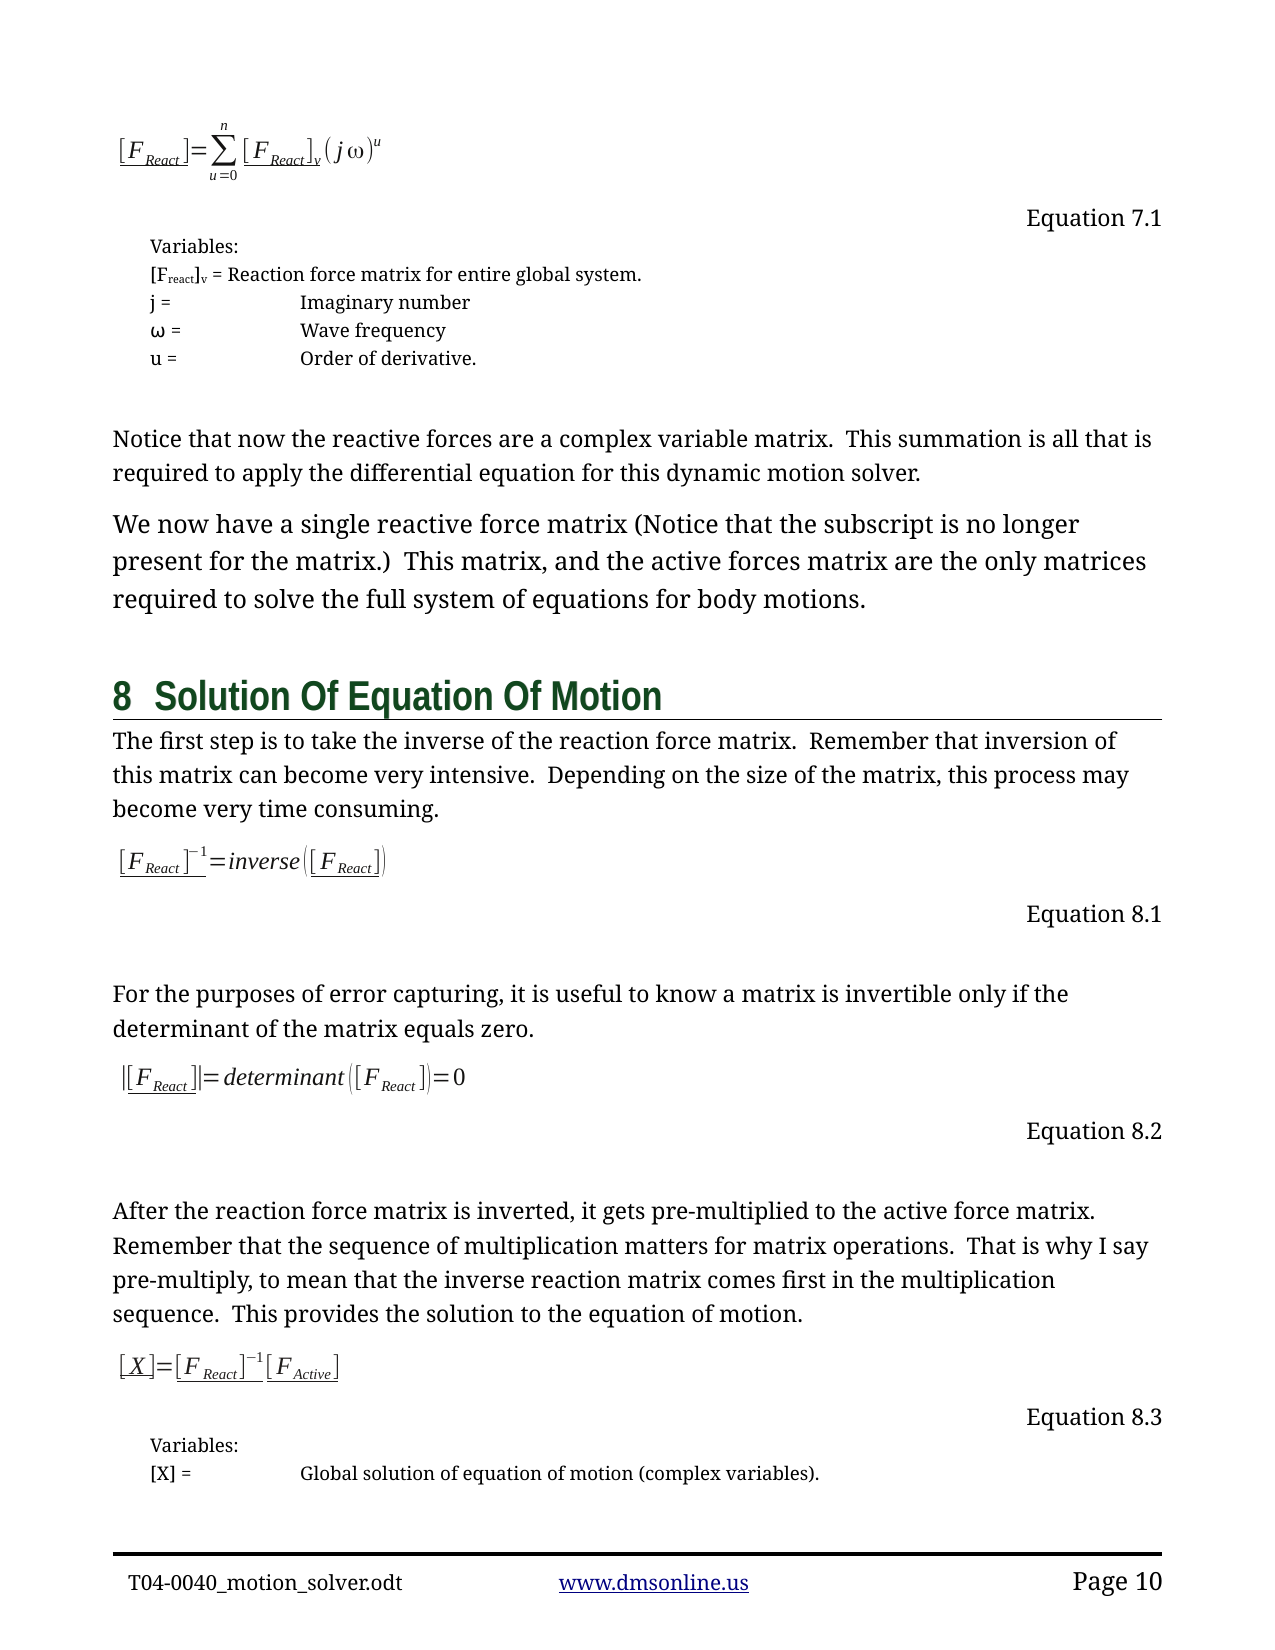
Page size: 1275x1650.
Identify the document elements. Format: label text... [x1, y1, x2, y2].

text u = Order of derivative. [150, 345, 1162, 371]
text j = Imaginary number [150, 289, 1162, 315]
text We now have a single reactive force matrix (Notice that the subscript is no longer present for the matrix.) This matrix, and the active forces matrix are the only matrices required to solve the full system of equations for body motions. [112, 506, 1162, 615]
text The first step is to take the inverse of the reaction force matrix. Remember that inversion of this matrix can become very intensive. Depending on the size of the matrix, this process may become very time consuming. [112, 725, 1162, 825]
text After the reaction force matrix is inverted, it gets pre-multiplied to the active force matrix. Remember that the sequence of multiplication matters for matrix operations. That is why I say pre-multiply, to mean that the inverse reaction matrix comes first in the multiplication sequence. This provides the solution to the equation of motion. [112, 1195, 1162, 1330]
text Variables: [150, 233, 1162, 259]
text ω = Wave frequency [150, 317, 1162, 343]
subtitle Solution of Equation of Motion [112, 671, 1162, 720]
text [X] = Global solution of equation of motion (complex variables). [150, 1460, 1162, 1486]
text For the purposes of error capturing, it is useful to know a matrix is invertible only if the determinant of the matrix equals zero. [112, 978, 1162, 1044]
text Notice that now the reactive forces are a complex variable matrix. This summation is all that is required to apply the differential equation for this dynamic motion solver. [112, 423, 1162, 488]
text Equation 8.1 [112, 897, 1162, 929]
text Equation 7.1 [112, 202, 1162, 233]
text [Freact]v = Reaction force matrix for entire global system. [150, 261, 1162, 287]
text Variables: [150, 1432, 1162, 1458]
text Equation 8.2 [112, 1115, 1162, 1146]
text Equation 8.3 [112, 1401, 1162, 1432]
